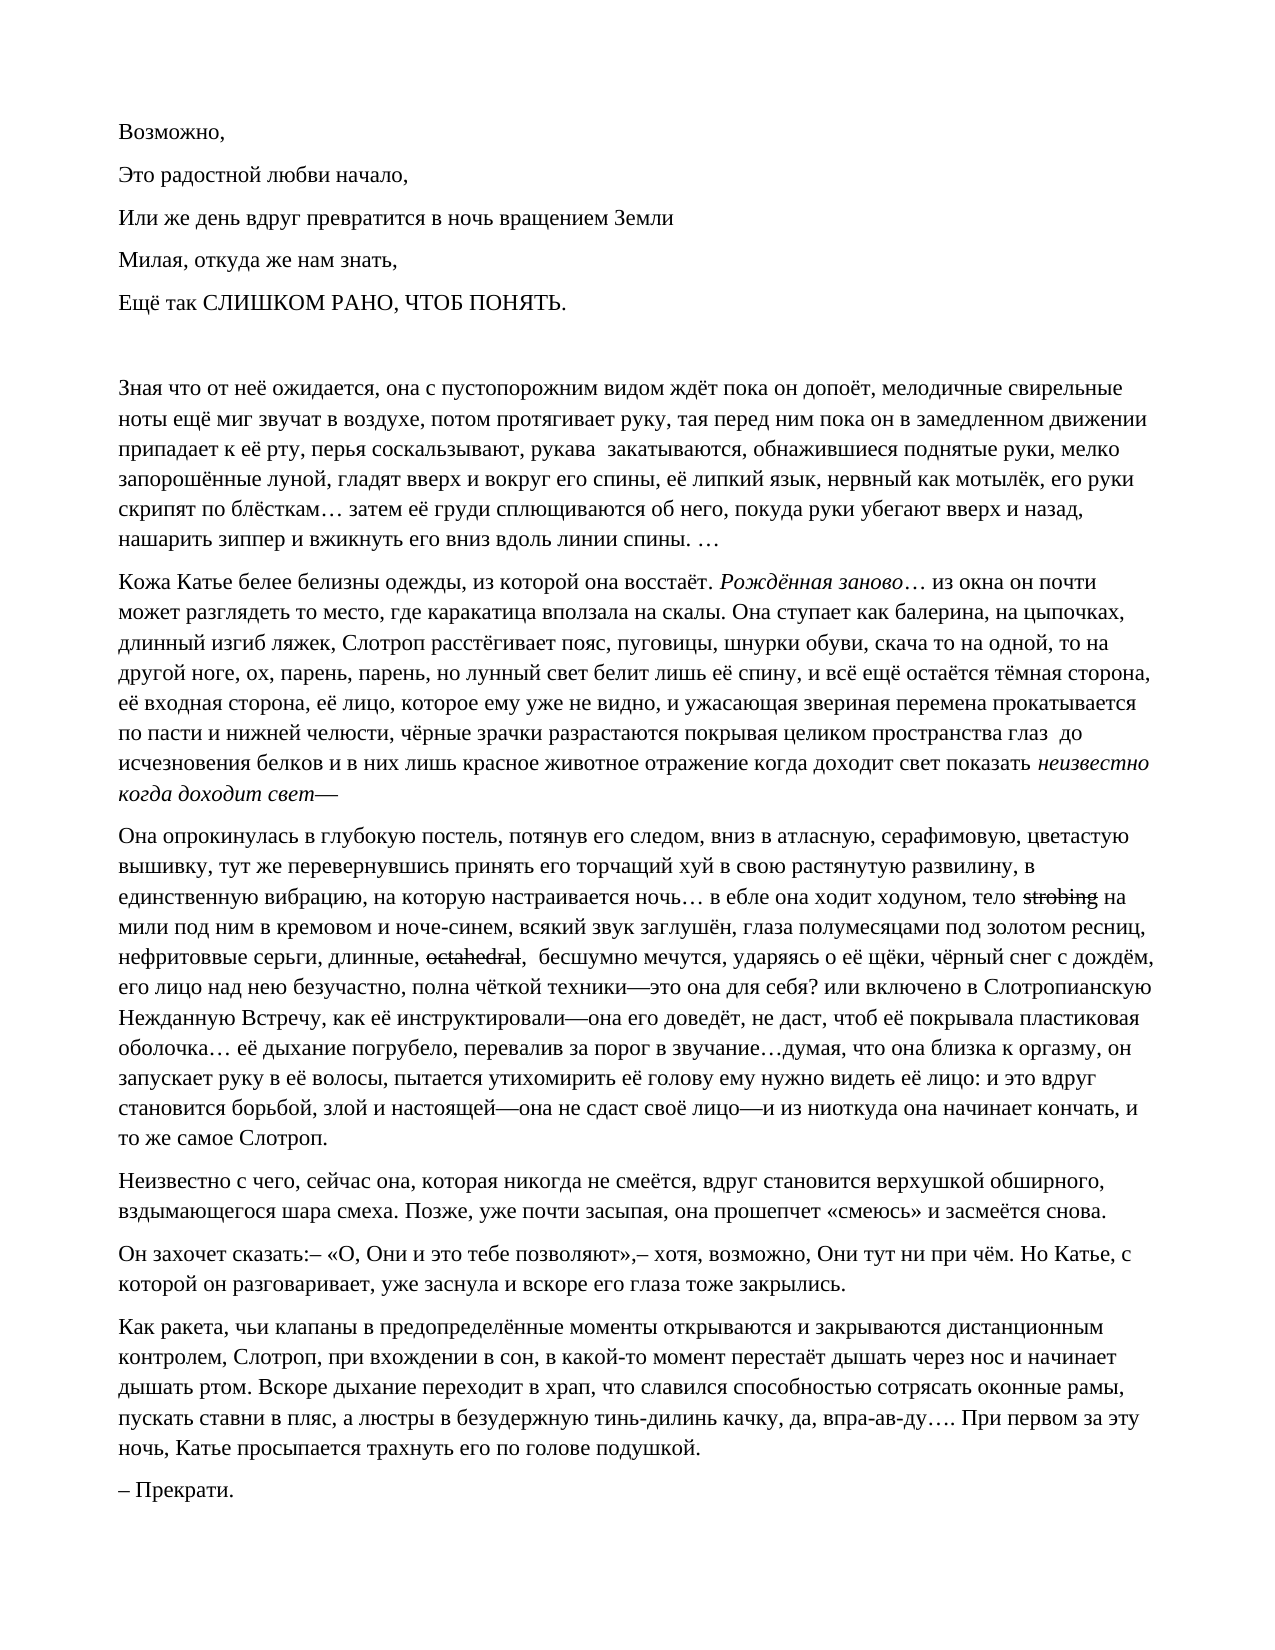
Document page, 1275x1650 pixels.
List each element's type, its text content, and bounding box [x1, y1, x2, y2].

text Возможно, [118, 118, 1157, 144]
text Неизвестно с чего, сейчас она, которая никогда не смеётся, вдруг становится верхушкой обширного, вздымающегося шара смеха. Позже, уже почти засыпая, она прошепчет «смеюсь» и засмеётся снова. [118, 1167, 1157, 1224]
text Это радостной любви начало, [118, 161, 1157, 187]
text Он захочет сказать:– «О, Они и это тебе позволяют»,– хотя, возможно, Они тут ни при чём. Но Катье, с которой он разговаривает, уже заснула и вскоре его глаза тоже закрылись. [118, 1240, 1157, 1297]
text Или же день вдруг превратится в ночь вращением Земли [118, 203, 1157, 230]
text Кожа Катье белее белизны одежды, из которой она восстаёт. Рождённая заново… из окна он почти может разглядеть то место, где каракатица вползала на скалы. Она ступает как балерина, на цыпочках, длинный изгиб ляжек, Слотроп расстёгивает пояс, пуговицы, шнурки обуви, скача то на одной, то на другой ноге, ох, парень, парень, но лунный свет белит лишь её спину, и всё ещё остаётся тёмная сторона, её входная сторона, её лицо, которое ему уже не видно, и ужасающая звериная перемена прокатывается по пасти и нижней челюсти, чёрные зрачки разрастаются покрывая целиком пространства глаз до исчезновения белков и в них лишь красное животное отражение когда доходит свет показать неизвестно когда доходит свет— [118, 568, 1157, 806]
text Она опрокинулась в глубокую постель, потянув его следом, вниз в атласную, серафимовую, цветастую вышивку, тут же перевернувшись принять его торчащий хуй в свою растянутую развилину, в единственную вибрацию, на которую настраивается ночь… в ебле она ходит ходуном, тело strobing на мили под ним в кремовом и ноче-синем, всякий звук заглушён, глаза полумесяцами под золотом ресниц, нефритоввые серьги, длинные, octahedral, бесшумно мечутся, ударяясь о её щёки, чёрный снег с дождём, его лицо над нею безучастно, полна чёткой техники—это она для себя? или включено в Слотропианскую Нежданную Встречу, как её инструктировали—она его доведёт, не даст, чтоб её покрывала пластиковая оболочка… её дыхание погрубело, перевалив за порог в звучание…думая, что она близка к оргазму, он запускает руку в её волосы, пытается утихомирить её голову ему нужно видеть её лицо: и это вдруг становится борьбой, злой и настоящей—она не сдаст своё лицо—и из ниоткуда она начинает кончать, и то же самое Слотроп. [118, 822, 1157, 1151]
text Как ракета, чьи клапаны в предопределённые моменты открываются и закрываются дистанционным контролем, Слотроп, при вхождении в сон, в какой-то момент перестаёт дышать через нос и начинает дышать ртом. Вскоре дыхание переходит в храп, что славился способностью сотрясать оконные рамы, пускать ставни в пляс, а люстры в безудержную тинь-дилинь качку, да, впра-ав-ду…. При первом за эту ночь, Катье просыпается трахнуть его по голове подушкой. [118, 1313, 1157, 1460]
text Ещё так СЛИШКОМ РАНО, ЧТОБ ПОНЯТЬ. [118, 289, 1157, 315]
text Милая, откуда же нам знать, [118, 246, 1157, 273]
text Зная что от неё ожидается, она с пустопорожним видом ждёт пока он допоёт, мелодичные свирельные ноты ещё миг звучат в воздухе, потом протягивает руку, тая перед ним пока он в замедленном движении припадает к её рту, перья соскальзывают, рукава закатываются, обнажившиеся поднятые руки, мелко запорошённые луной, гладят вверх и вокруг его спины, её липкий язык, нервный как мотылёк, его руки скрипят по блёсткам… затем её груди сплющиваются об него, покуда руки убегают вверх и назад, нашарить зиппер и вжикнуть его вниз вдоль линии спины. … [118, 374, 1157, 552]
text – Прекрати. [118, 1476, 1157, 1503]
